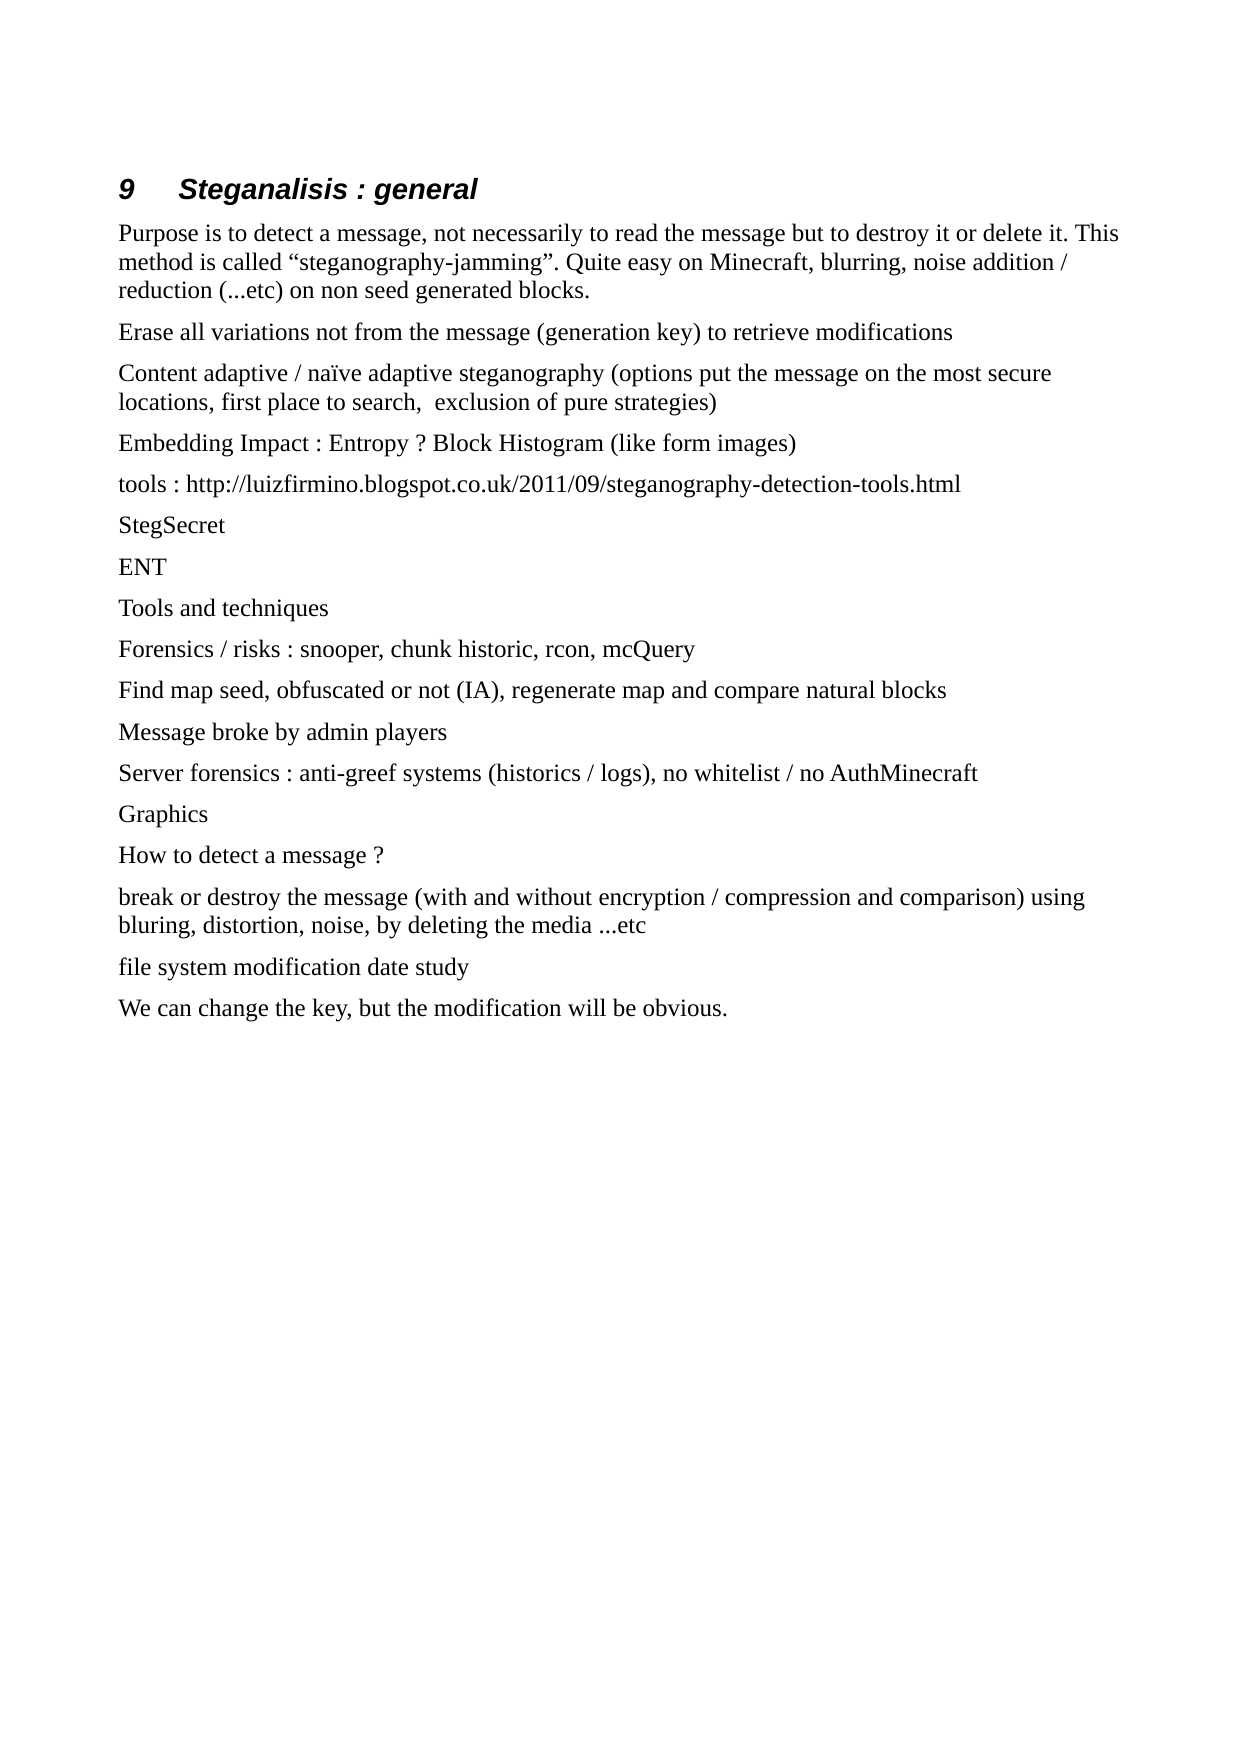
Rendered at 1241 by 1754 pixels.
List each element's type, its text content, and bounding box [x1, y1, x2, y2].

text Content adaptive / naïve adaptive steganography (options put the message on the most secure locations, first place to search, exclusion of pure strategies) [118, 358, 1122, 415]
text Tools and techniques [118, 593, 1122, 622]
text tools : http://luizfirmino.blogspot.co.uk/2011/09/steganography-detection-tools.html [118, 469, 1122, 498]
text ENT [118, 552, 1122, 580]
text Find map seed, obfuscated or not (IA), regenerate map and compare natural blocks [118, 675, 1122, 704]
text Forensics / risks : snooper, chunk historic, rcon, mcQuery [118, 634, 1122, 663]
text Message broke by admin players [118, 717, 1122, 745]
subtitle Steganalisis : general [118, 172, 1122, 205]
text StegSecret [118, 510, 1122, 539]
text Graphics [118, 799, 1122, 828]
text How to detect a message ? [118, 840, 1122, 869]
text Server forensics : anti-greef systems (historics / logs), no whitelist / no AuthMinecraft [118, 758, 1122, 787]
text Erase all variations not from the message (generation key) to retrieve modifications [118, 317, 1122, 345]
text file system modification date study [118, 952, 1122, 980]
text Embedding Impact : Entropy ? Block Histogram (like form images) [118, 428, 1122, 457]
text Purpose is to detect a message, not necessarily to read the message but to destroy it or delete it. This method is called “steganography-jamming”. Quite easy on Minecraft, blurring, noise addition / reduction (...etc) on non seed generated blocks. [118, 218, 1122, 304]
text We can change the key, but the modification will be obvious. [118, 993, 1122, 1022]
text break or destroy the message (with and without encryption / compression and comparison) using bluring, distortion, noise, by deleting the media ...etc [118, 882, 1122, 939]
